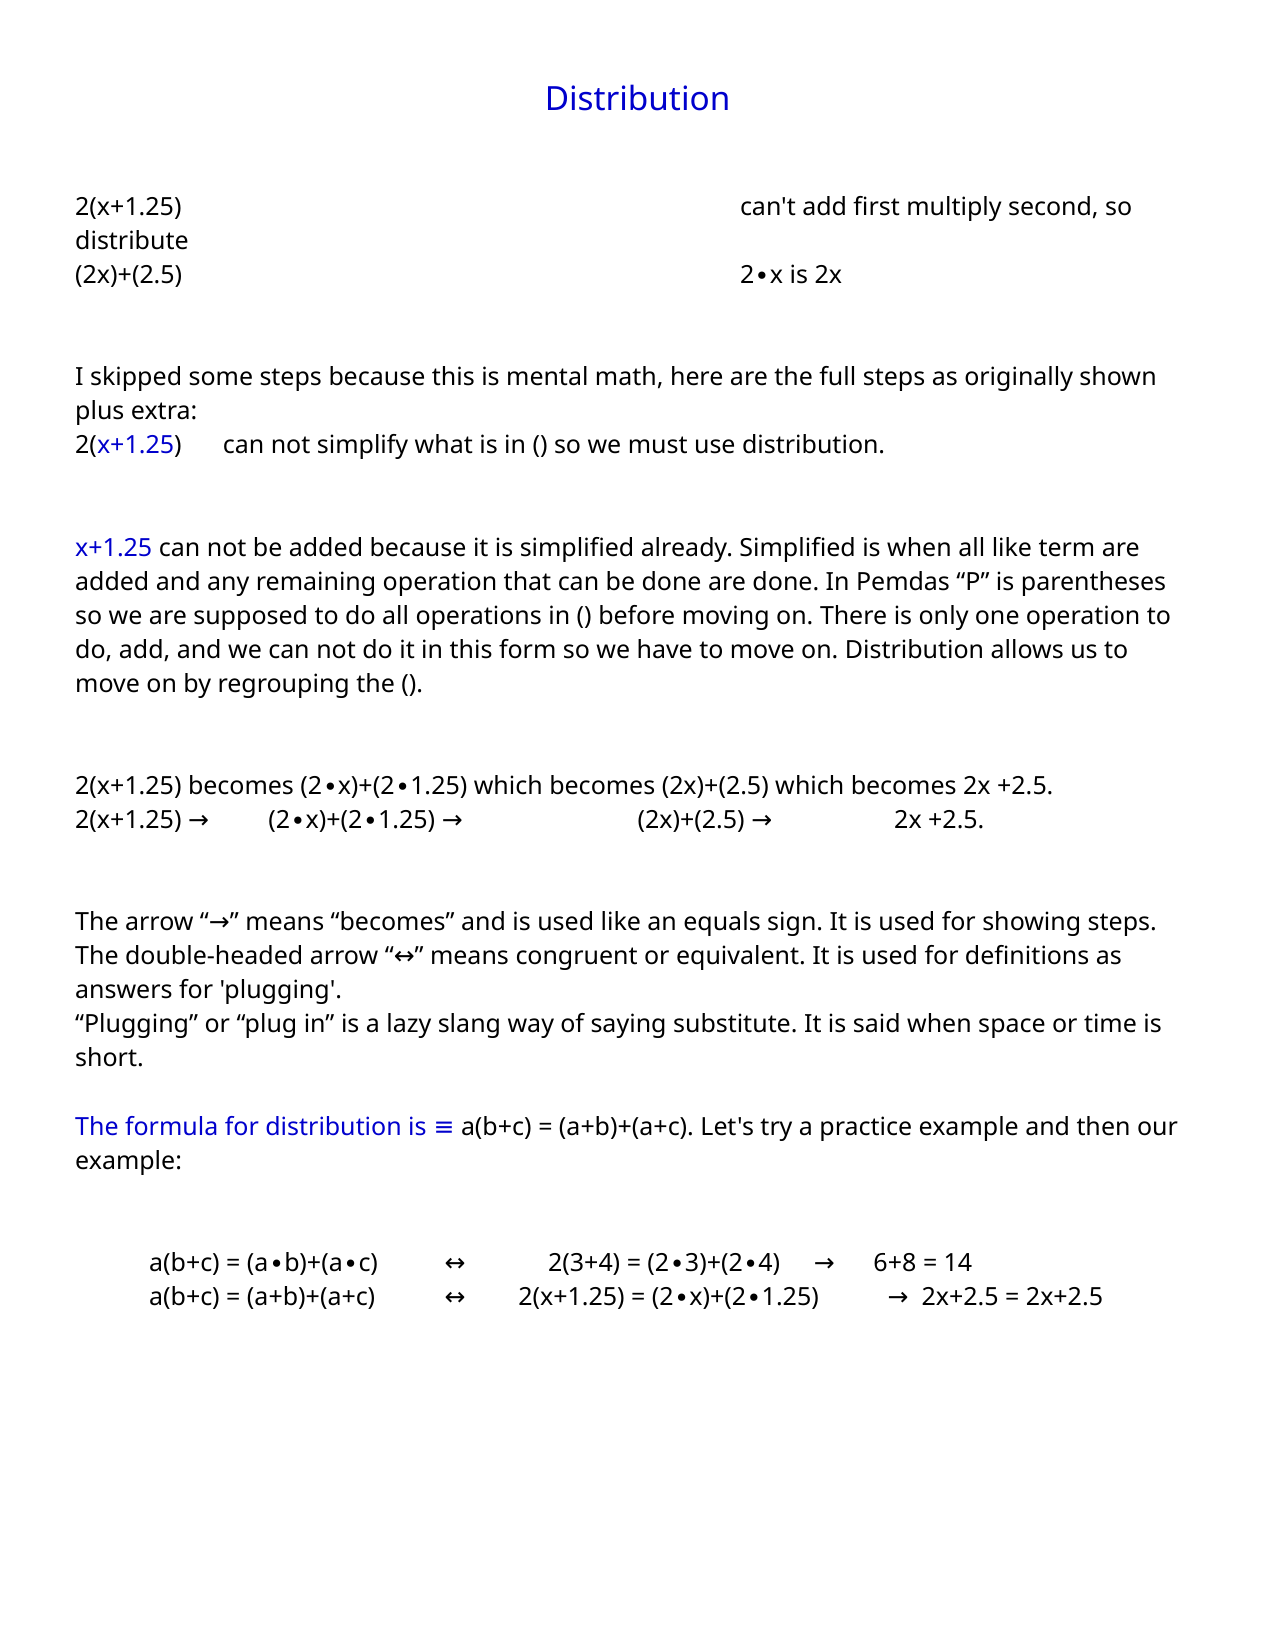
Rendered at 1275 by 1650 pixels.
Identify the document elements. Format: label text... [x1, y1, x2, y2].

text 2(x+1.25) can't add first multiply second, so distribute [75, 188, 1200, 257]
text “Plugging” or “plug in” is a lazy slang way of saying substitute. It is said when space or time is short. [75, 1006, 1200, 1074]
text 2(x+1.25) can not simplify what is in () so we must use distribution. [75, 427, 1200, 461]
text The arrow “→” means “becomes” and is used like an equals sign. It is used for showing steps. [75, 904, 1200, 938]
text x+1.25 can not be added because it is simplified already. Simplified is when all like term are added and any remaining operation that can be done are done. In Pemdas “P” is parentheses so we are supposed to do all operations in () before moving on. There is only one operation to do, add, and we can not do it in this form so we have to move on. Distribution allows us to move on by regrouping the (). [75, 529, 1200, 699]
text The formula for distribution is ≡ a(b+c) = (a+b)+(a+c). Let's try a practice example and then our example: [75, 1108, 1200, 1176]
text a(b+c) = (a+b)+(a+c) ↔ 2(x+1.25) = (2∙x)+(2∙1.25) → 2x+2.5 = 2x+2.5 [75, 1278, 1200, 1313]
text 2(x+1.25) → (2∙x)+(2∙1.25) → (2x)+(2.5) → 2x +2.5. [75, 802, 1200, 836]
text 2(x+1.25) becomes (2∙x)+(2∙1.25) which becomes (2x)+(2.5) which becomes 2x +2.5. [75, 768, 1200, 802]
text (2x)+(2.5) 2∙x is 2x [75, 257, 1200, 291]
text a(b+c) = (a∙b)+(a∙c) ↔ 2(3+4) = (2∙3)+(2∙4) → 6+8 = 14 [75, 1244, 1200, 1278]
text Distribution [75, 75, 1200, 120]
text I skipped some steps because this is mental math, here are the full steps as originally shown plus extra: [75, 359, 1200, 427]
text The double-headed arrow “↔” means congruent or equivalent. It is used for definitions as answers for 'plugging'. [75, 938, 1200, 1006]
